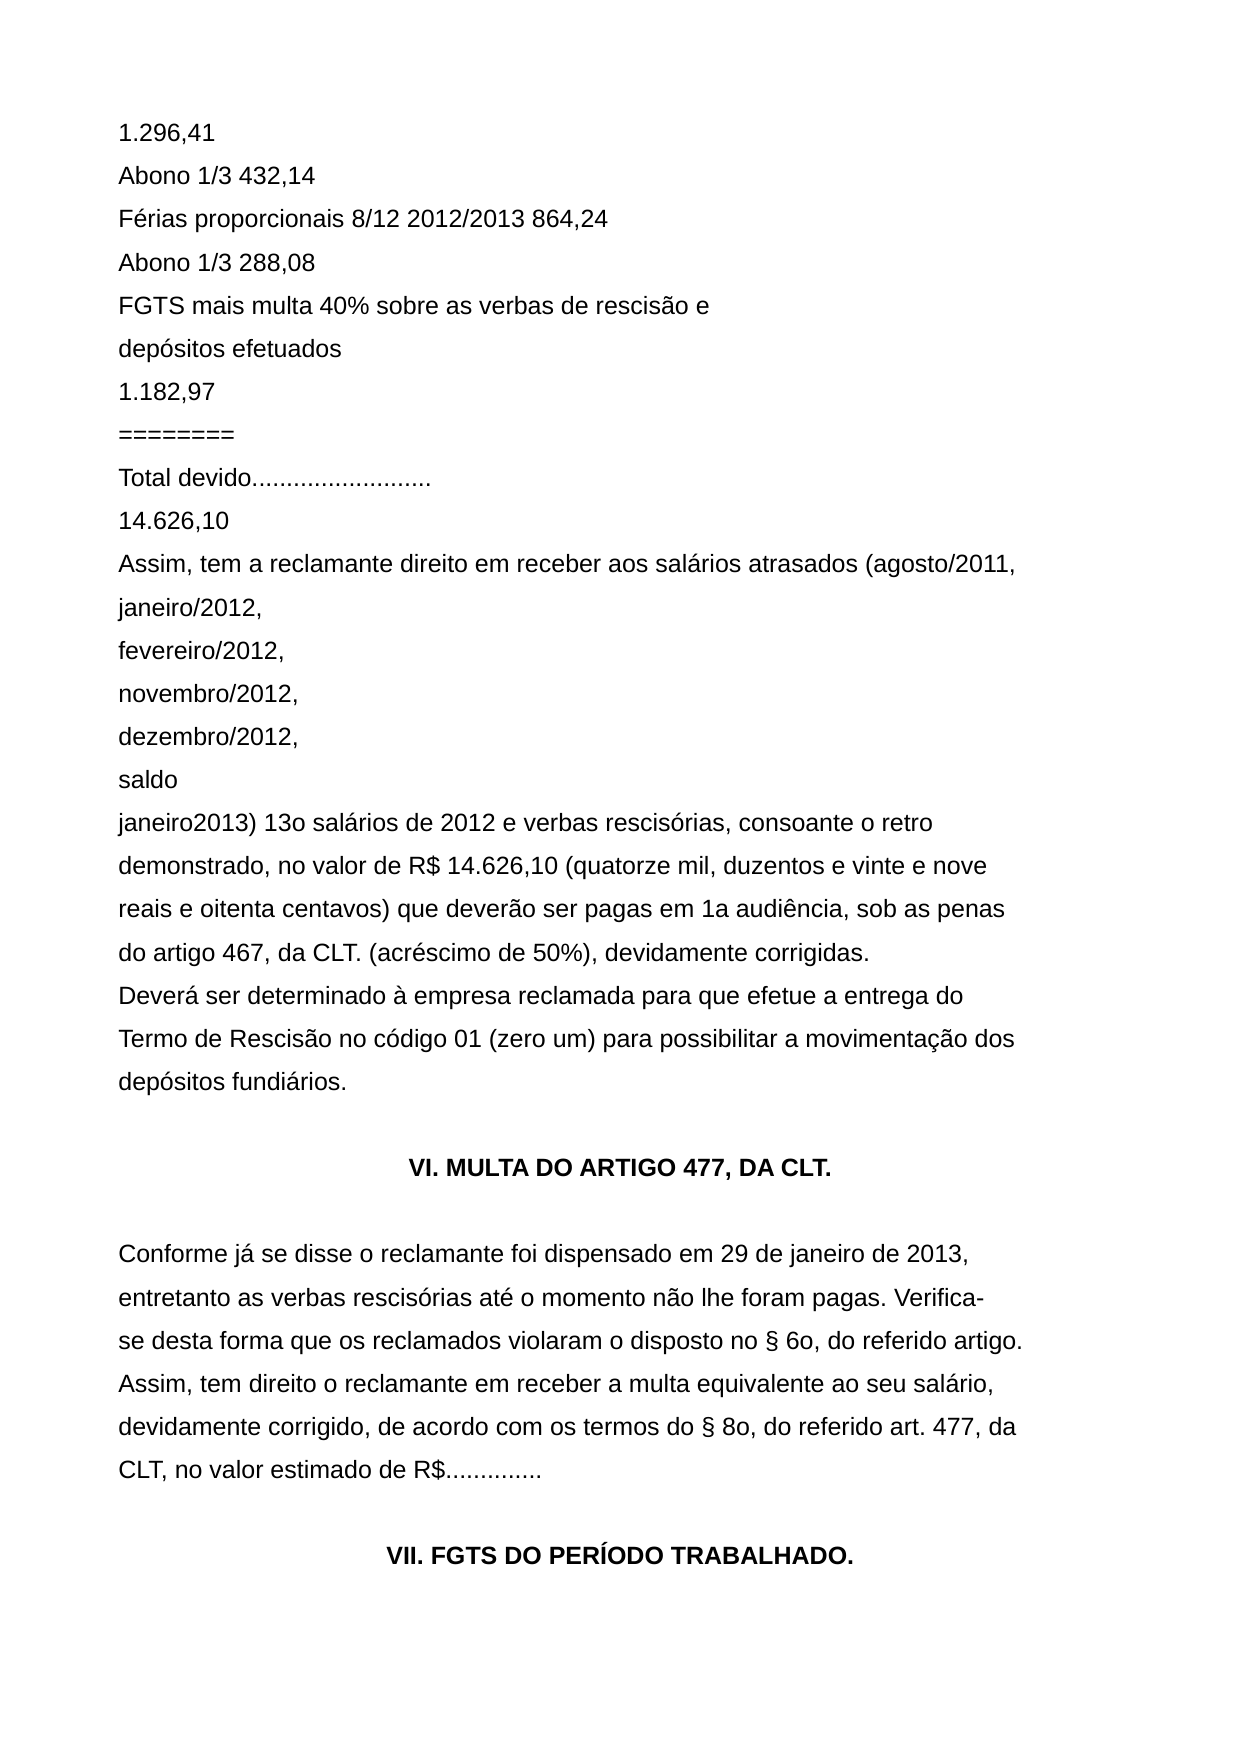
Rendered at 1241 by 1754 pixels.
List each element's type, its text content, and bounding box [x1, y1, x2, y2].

text Assim, tem direito o reclamante em receber a multa equivalente ao seu salário, [118, 1369, 1122, 1397]
text dezembro/2012, [118, 722, 1122, 751]
text 1.296,41 [118, 118, 1122, 147]
text FGTS mais multa 40% sobre as verbas de rescisão e [118, 291, 1122, 319]
text do artigo 467, da CLT. (acréscimo de 50%), devidamente corrigidas. [118, 937, 1122, 966]
text novembro/2012, [118, 679, 1122, 707]
text reais e oitenta centavos) que deverão ser pagas em 1a audiência, sob as penas [118, 894, 1122, 923]
text entretanto as verbas rescisórias até o momento não lhe foram pagas. Verifica- [118, 1282, 1122, 1311]
text Termo de Rescisão no código 01 (zero um) para possibilitar a movimentação dos [118, 1024, 1122, 1052]
text 1.182,97 [118, 377, 1122, 406]
text Abono 1/3 288,08 [118, 247, 1122, 276]
text saldo [118, 765, 1122, 794]
text Deverá ser determinado à empresa reclamada para que efetue a entrega do [118, 981, 1122, 1009]
text Abono 1/3 432,14 [118, 161, 1122, 190]
text janeiro2013) 13o salários de 2012 e verbas rescisórias, consoante o retro [118, 808, 1122, 837]
text ======== [118, 420, 1122, 449]
text se desta forma que os reclamados violaram o disposto no § 6o, do referido artigo. [118, 1326, 1122, 1354]
text depósitos efetuados [118, 334, 1122, 362]
text Férias proporcionais 8/12 2012/2013 864,24 [118, 204, 1122, 233]
text VI. MULTA DO ARTIGO 477, DA CLT. [118, 1153, 1122, 1182]
text Assim, tem a reclamante direito em receber aos salários atrasados (agosto/2011, [118, 549, 1122, 578]
text janeiro/2012, [118, 592, 1122, 621]
text Conforme já se disse o reclamante foi dispensado em 29 de janeiro de 2013, [118, 1239, 1122, 1268]
text 14.626,10 [118, 506, 1122, 535]
text VII. FGTS DO PERÍODO TRABALHADO. [118, 1541, 1122, 1570]
text CLT, no valor estimado de R$.............. [118, 1455, 1122, 1484]
text fevereiro/2012, [118, 636, 1122, 664]
text Total devido.......................... [118, 463, 1122, 492]
text demonstrado, no valor de R$ 14.626,10 (quatorze mil, duzentos e vinte e nove [118, 851, 1122, 880]
text depósitos fundiários. [118, 1067, 1122, 1096]
text devidamente corrigido, de acordo com os termos do § 8o, do referido art. 477, da [118, 1412, 1122, 1441]
